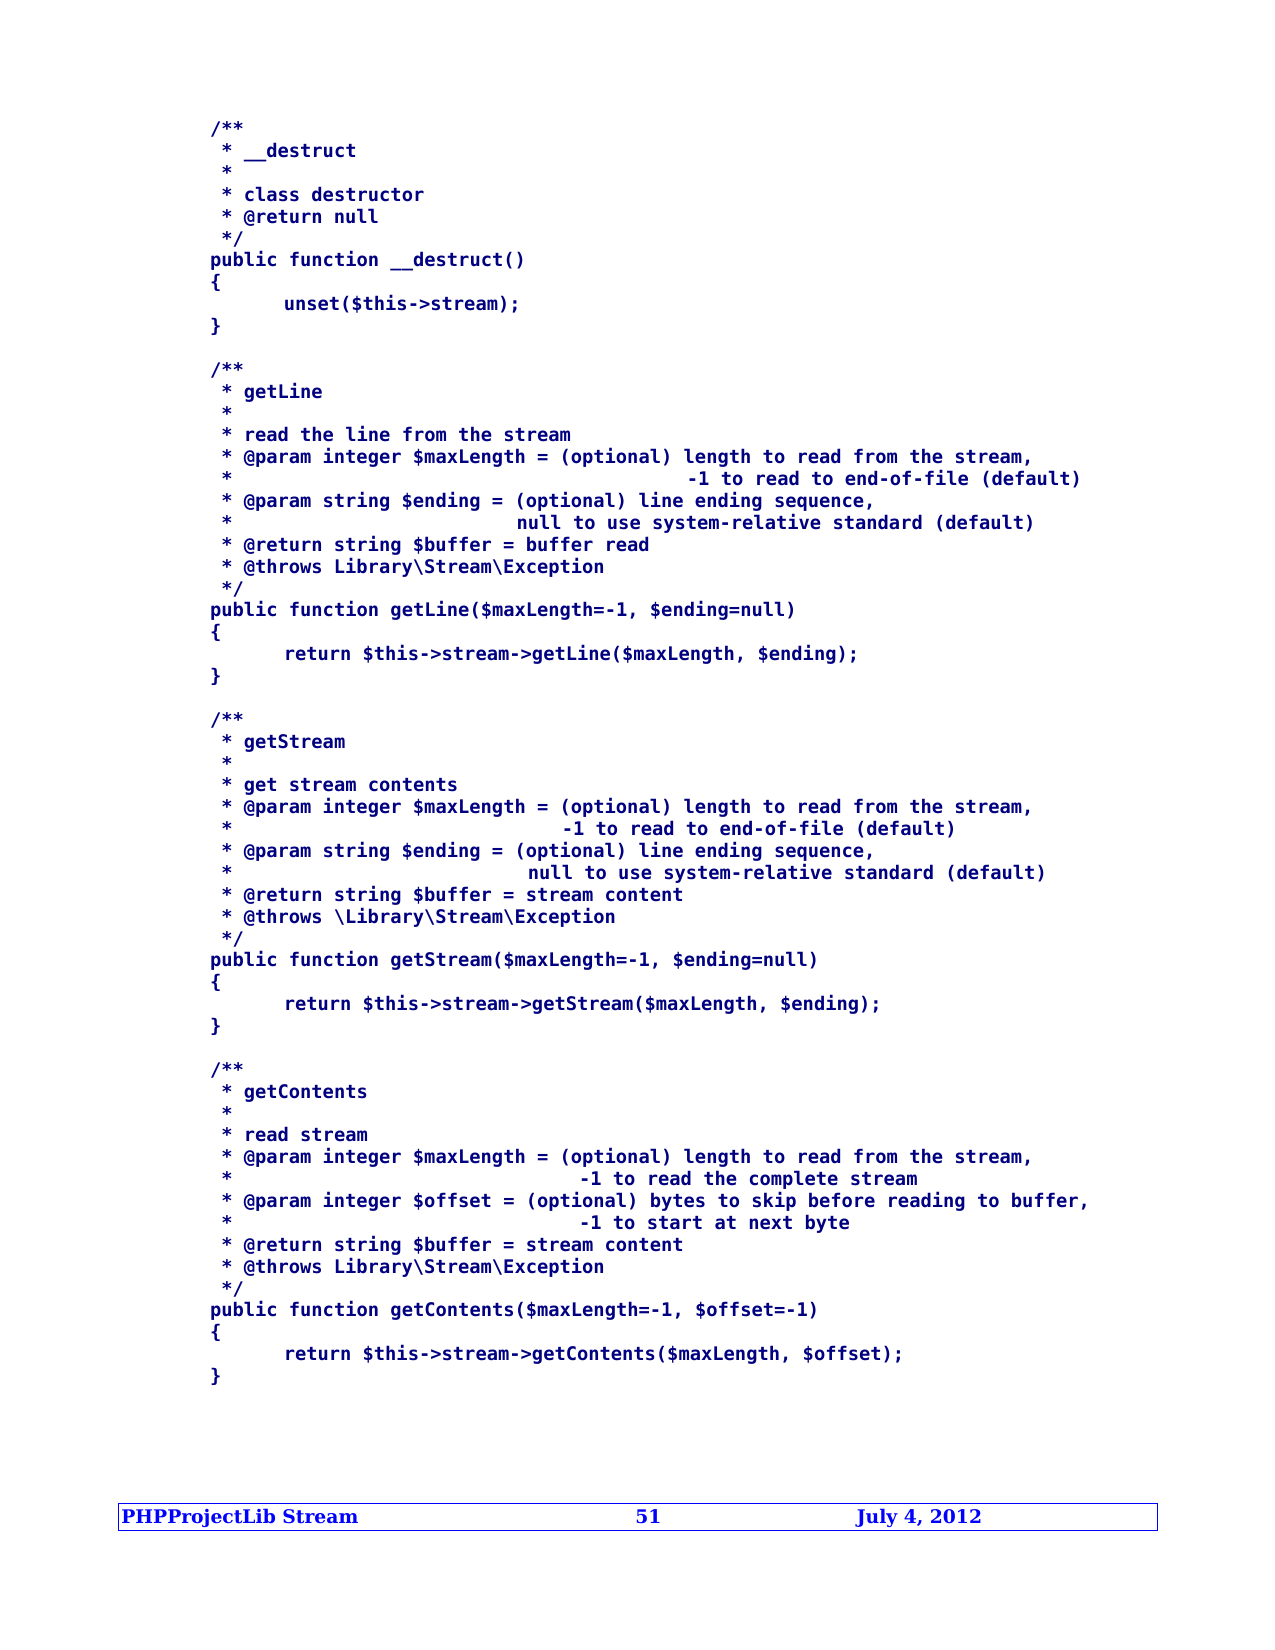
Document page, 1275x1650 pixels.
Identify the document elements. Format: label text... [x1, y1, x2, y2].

list /** [136, 1059, 1157, 1081]
list * null to use system-relative standard (default) [136, 862, 1157, 884]
list * getStream [136, 731, 1157, 752]
list return $this->stream->getStream($maxLength, $ending); [136, 993, 1157, 1015]
list * -1 to read to end-of-file (default) [136, 818, 1157, 840]
list * @return string $buffer = stream content [136, 884, 1157, 906]
list } [136, 665, 1157, 687]
list { [136, 971, 1157, 993]
list * [136, 1102, 1157, 1124]
list public function getStream($maxLength=-1, $ending=null) [136, 949, 1157, 971]
list * @param integer $maxLength = (optional) length to read from the stream, [136, 446, 1157, 468]
list * -1 to read the complete stream [136, 1168, 1157, 1190]
list /** [136, 709, 1157, 731]
list * @throws Library\Stream\Exception [136, 1256, 1157, 1277]
list * @return string $buffer = buffer read [136, 534, 1157, 556]
list unset($this->stream); [136, 293, 1157, 315]
list */ [136, 1277, 1157, 1299]
list /** [136, 118, 1157, 140]
list * @return string $buffer = stream content [136, 1234, 1157, 1256]
list * read stream [136, 1124, 1157, 1146]
list * null to use system-relative standard (default) [136, 512, 1157, 534]
list * [136, 162, 1157, 184]
list * @return null [136, 206, 1157, 227]
list * read the line from the stream [136, 424, 1157, 446]
list /** [136, 359, 1157, 381]
list * [136, 402, 1157, 424]
list * -1 to start at next byte [136, 1212, 1157, 1234]
list * [136, 752, 1157, 774]
list } [136, 1365, 1157, 1387]
list * @param string $ending = (optional) line ending sequence, [136, 840, 1157, 862]
list */ [136, 927, 1157, 949]
list return $this->stream->getLine($maxLength, $ending); [136, 643, 1157, 665]
list } [136, 1015, 1157, 1037]
list * __destruct [136, 140, 1157, 162]
list * @param integer $maxLength = (optional) length to read from the stream, [136, 1146, 1157, 1168]
list { [136, 271, 1157, 293]
list * @throws \Library\Stream\Exception [136, 906, 1157, 927]
list * getContents [136, 1081, 1157, 1102]
list * -1 to read to end-of-file (default) [136, 468, 1157, 490]
list public function __destruct() [136, 249, 1157, 271]
list */ [136, 227, 1157, 249]
list public function getContents($maxLength=-1, $offset=-1) [136, 1299, 1157, 1321]
list { [136, 1321, 1157, 1343]
list * @param integer $maxLength = (optional) length to read from the stream, [136, 796, 1157, 818]
list } [136, 315, 1157, 337]
list public function getLine($maxLength=-1, $ending=null) [136, 599, 1157, 621]
list * @param integer $offset = (optional) bytes to skip before reading to buffer, [136, 1190, 1157, 1212]
list return $this->stream->getContents($maxLength, $offset); [136, 1343, 1157, 1365]
list */ [136, 577, 1157, 599]
list * class destructor [136, 184, 1157, 206]
list { [136, 621, 1157, 643]
list * get stream contents [136, 774, 1157, 796]
list * @throws Library\Stream\Exception [136, 556, 1157, 577]
list * getLine [136, 381, 1157, 402]
list * @param string $ending = (optional) line ending sequence, [136, 490, 1157, 512]
